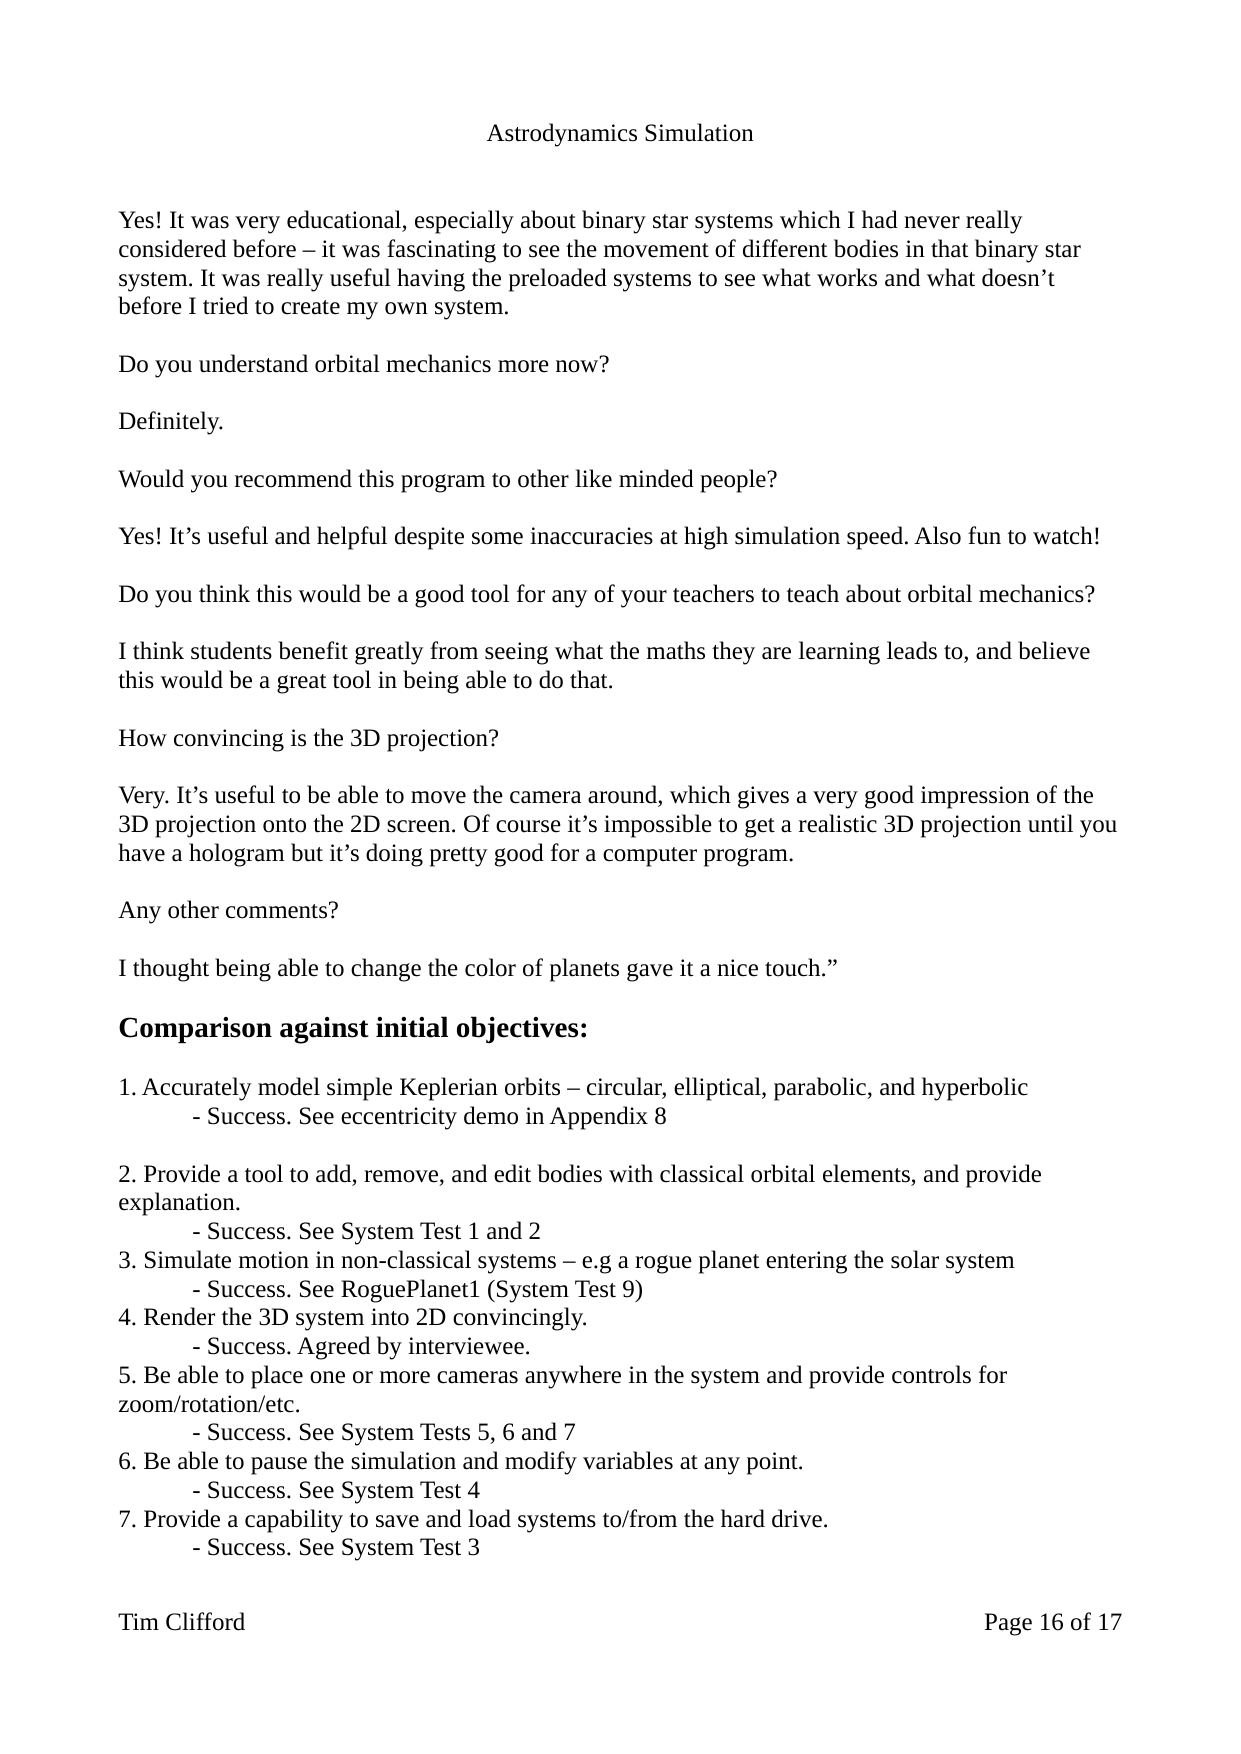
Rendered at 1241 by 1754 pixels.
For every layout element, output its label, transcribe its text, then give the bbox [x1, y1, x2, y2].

text Any other comments? [118, 895, 1122, 924]
text 3. Simulate motion in non-classical systems – e.g a rogue planet entering the solar system [118, 1245, 1122, 1274]
text - Success. See System Test 4 [118, 1475, 1122, 1504]
text Do you think this would be a good tool for any of your teachers to teach about orbital mechanics? [118, 579, 1122, 608]
text - Success. See eccentricity demo in Appendix 8 [118, 1101, 1122, 1130]
text Yes! It’s useful and helpful despite some inaccuracies at high simulation speed. Also fun to watch! [118, 521, 1122, 550]
text Do you understand orbital mechanics more now? [118, 349, 1122, 378]
text I think students benefit greatly from seeing what the maths they are learning leads to, and believe this would be a great tool in being able to do that. [118, 636, 1122, 694]
text 1. Accurately model simple Keplerian orbits – circular, elliptical, parabolic, and hyperbolic [118, 1072, 1122, 1101]
text Definitely. [118, 406, 1122, 435]
text - Success. Agreed by interviewee. [118, 1331, 1122, 1360]
text How convincing is the 3D projection? [118, 723, 1122, 751]
text - Success. See System Test 1 and 2 [118, 1216, 1122, 1245]
text 4. Render the 3D system into 2D convincingly. [118, 1302, 1122, 1331]
text - Success. See System Tests 5, 6 and 7 [118, 1417, 1122, 1446]
text Very. It’s useful to be able to move the camera around, which gives a very good impression of the 3D projection onto the 2D screen. Of course it’s impossible to get a realistic 3D projection until you have a hologram but it’s doing pretty good for a computer program. [118, 780, 1122, 866]
text 5. Be able to place one or more cameras anywhere in the system and provide controls for zoom/rotation/etc. [118, 1360, 1122, 1417]
text - Success. See System Test 3 [118, 1532, 1122, 1561]
text Would you recommend this program to other like minded people? [118, 464, 1122, 493]
text Comparison against initial objectives: [118, 1010, 1122, 1044]
text - Success. See RoguePlanet1 (System Test 9) [118, 1274, 1122, 1302]
text 7. Provide a capability to save and load systems to/from the hard drive. [118, 1504, 1122, 1532]
text I thought being able to change the color of planets gave it a nice touch.” [118, 953, 1122, 981]
text Yes! It was very educational, especially about binary star systems which I had never really considered before – it was fascinating to see the movement of different bodies in that binary star system. It was really useful having the preloaded systems to see what works and what doesn’t before I tried to create my own system. [118, 205, 1122, 320]
text 6. Be able to pause the simulation and modify variables at any point. [118, 1446, 1122, 1475]
text 2. Provide a tool to add, remove, and edit bodies with classical orbital elements, and provide explanation. [118, 1159, 1122, 1216]
